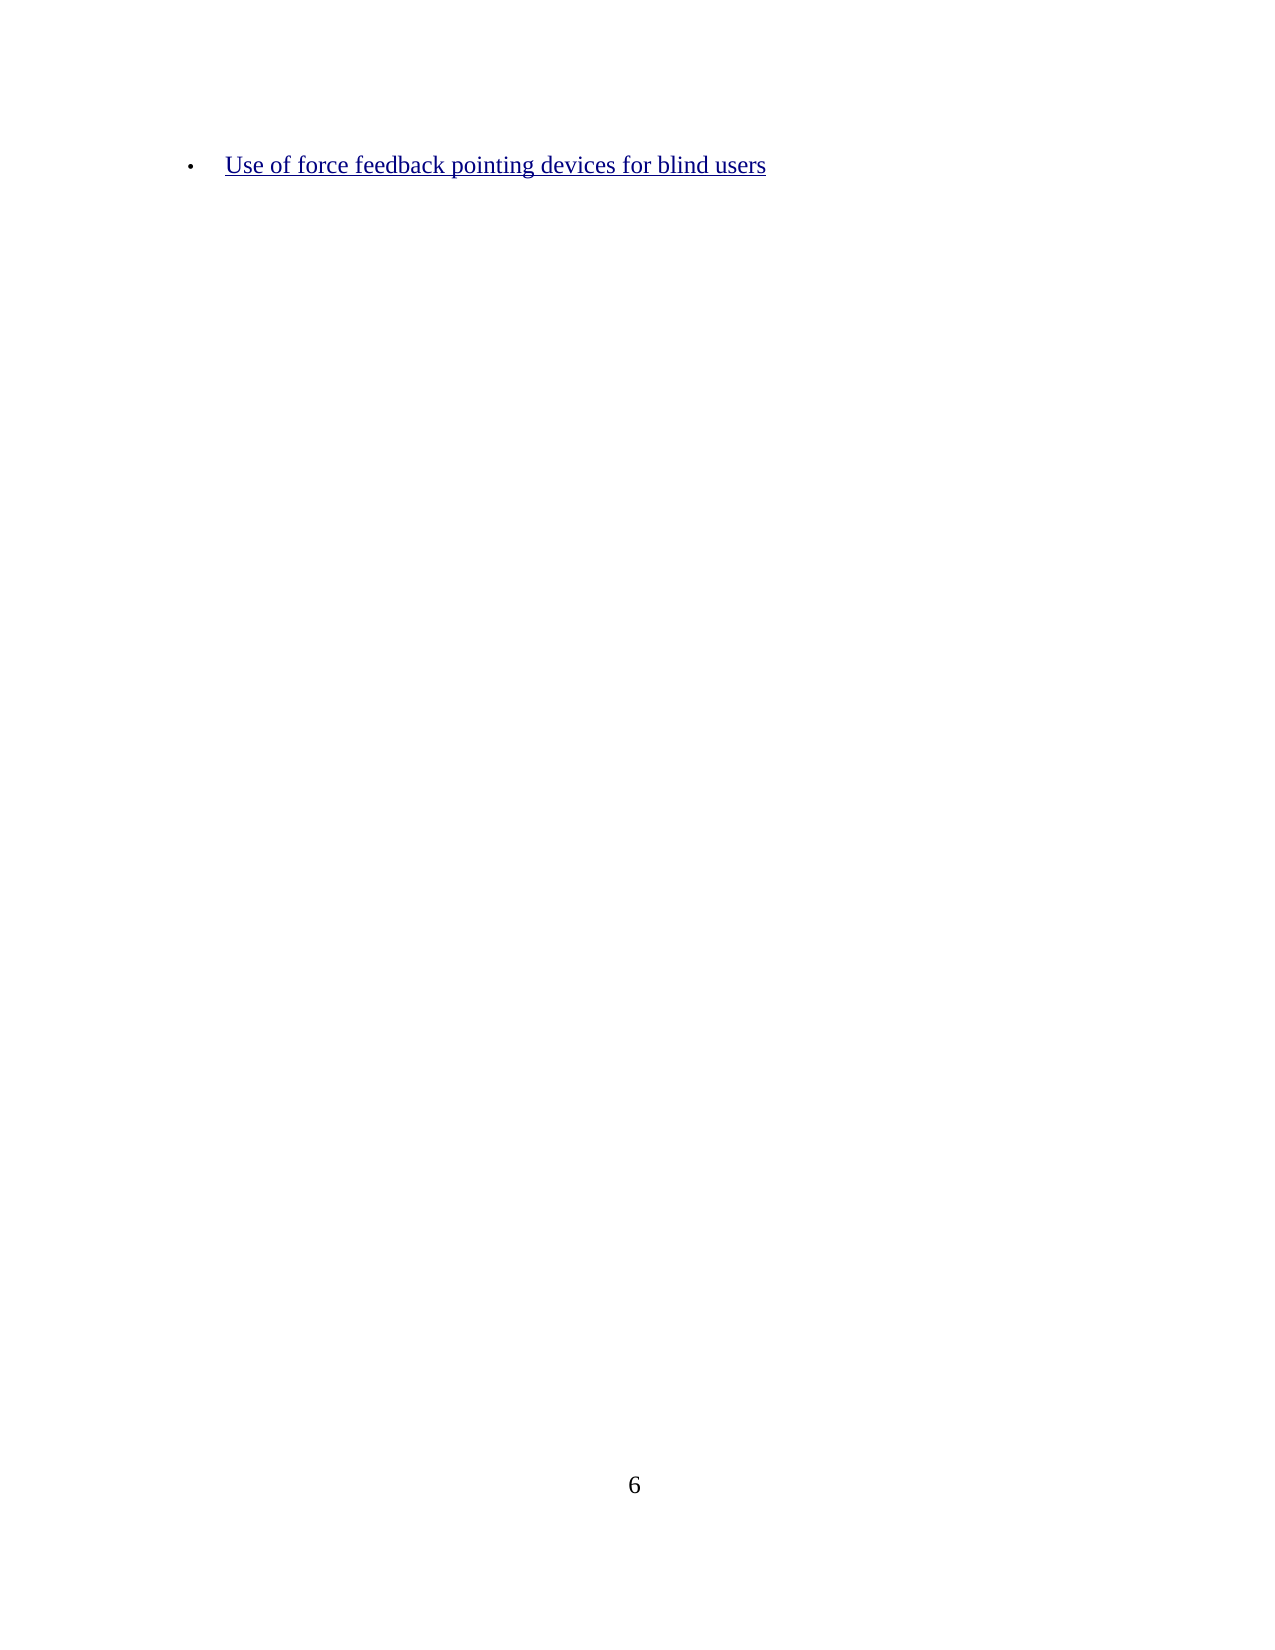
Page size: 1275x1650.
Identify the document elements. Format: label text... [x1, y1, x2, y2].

list Use of force feedback pointing devices for blind users [187, 150, 1125, 179]
